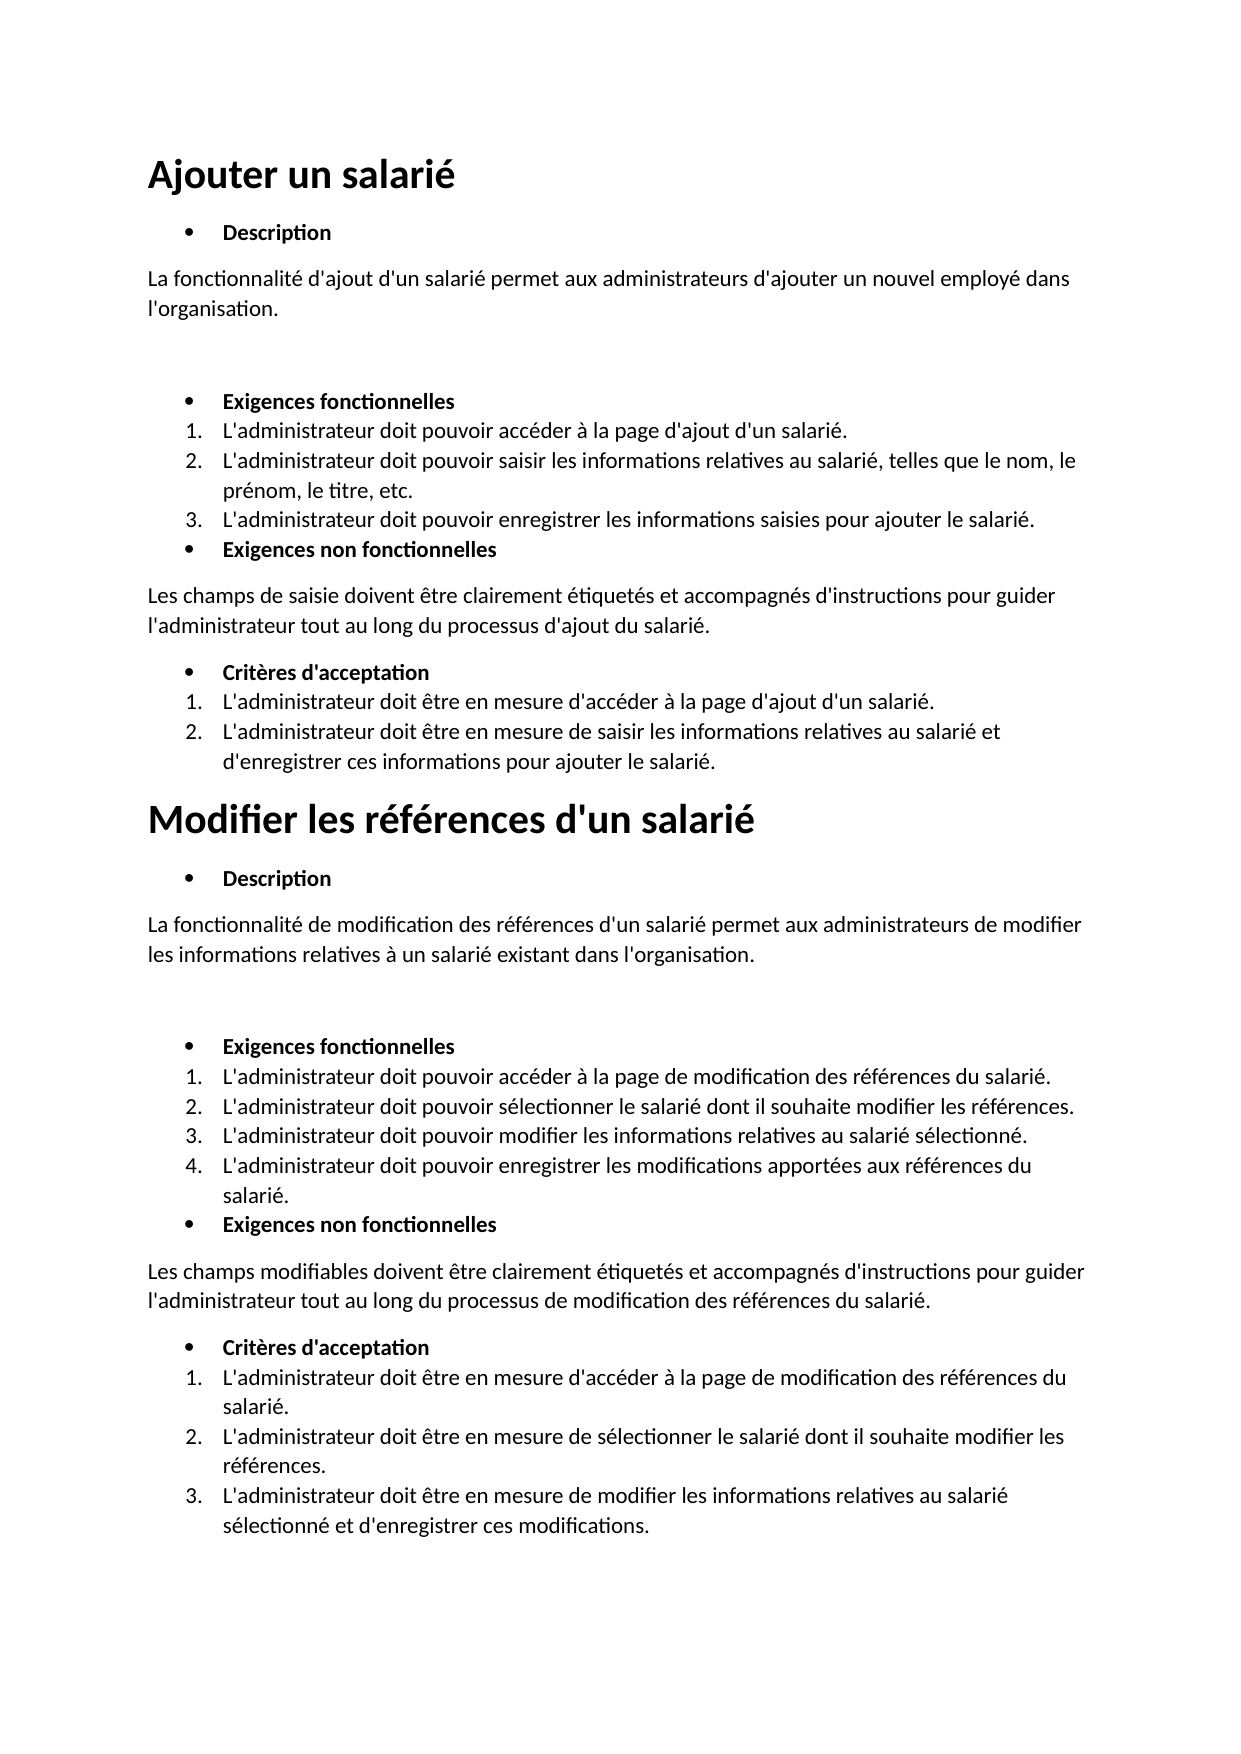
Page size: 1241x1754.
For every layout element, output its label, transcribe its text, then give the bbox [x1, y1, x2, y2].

list L'administrateur doit être en mesure d'accéder à la page d'ajout d'un salarié. [185, 687, 1093, 715]
text Ajouter un salarié [148, 148, 1093, 198]
list L'administrateur doit pouvoir modifier les informations relatives au salarié sélectionné. [185, 1121, 1093, 1149]
text La fonctionnalité de modification des références d'un salarié permet aux administrateurs de modifier les informations relatives à un salarié existant dans l'organisation. [148, 910, 1093, 968]
text Les champs de saisie doivent être clairement étiquetés et accompagnés d'instructions pour guider l'administrateur tout au long du processus d'ajout du salarié. [148, 582, 1093, 639]
list L'administrateur doit être en mesure de saisir les informations relatives au salarié et d'enregistrer ces informations pour ajouter le salarié. [185, 717, 1093, 775]
list L'administrateur doit pouvoir accéder à la page d'ajout d'un salarié. [185, 417, 1093, 444]
list L'administrateur doit être en mesure de modifier les informations relatives au salarié sélectionné et d'enregistrer ces modifications. [185, 1481, 1093, 1539]
list Description [185, 864, 1093, 892]
list Description [185, 218, 1093, 246]
list L'administrateur doit pouvoir sélectionner le salarié dont il souhaite modifier les références. [185, 1092, 1093, 1120]
list L'administrateur doit pouvoir enregistrer les informations saisies pour ajouter le salarié. [185, 506, 1093, 534]
list Exigences non fonctionnelles [185, 1211, 1093, 1238]
list L'administrateur doit être en mesure de sélectionner le salarié dont il souhaite modifier les références. [185, 1422, 1093, 1480]
text La fonctionnalité d'ajout d'un salarié permet aux administrateurs d'ajouter un nouvel employé dans l'organisation. [148, 264, 1093, 322]
list Critères d'acceptation [185, 1333, 1093, 1361]
list L'administrateur doit être en mesure d'accéder à la page de modification des références du salarié. [185, 1363, 1093, 1420]
list Exigences fonctionnelles [185, 1032, 1093, 1060]
list L'administrateur doit pouvoir accéder à la page de modification des références du salarié. [185, 1062, 1093, 1090]
text Les champs modifiables doivent être clairement étiquetés et accompagnés d'instructions pour guider l'administrateur tout au long du processus de modification des références du salarié. [148, 1257, 1093, 1314]
text Modifier les références d'un salarié [148, 793, 1093, 844]
list Critères d'acceptation [185, 658, 1093, 686]
list L'administrateur doit pouvoir enregistrer les modifications apportées aux références du salarié. [185, 1151, 1093, 1209]
list Exigences non fonctionnelles [185, 535, 1093, 563]
list L'administrateur doit pouvoir saisir les informations relatives au salarié, telles que le nom, le prénom, le titre, etc. [185, 446, 1093, 504]
list Exigences fonctionnelles [185, 387, 1093, 415]
